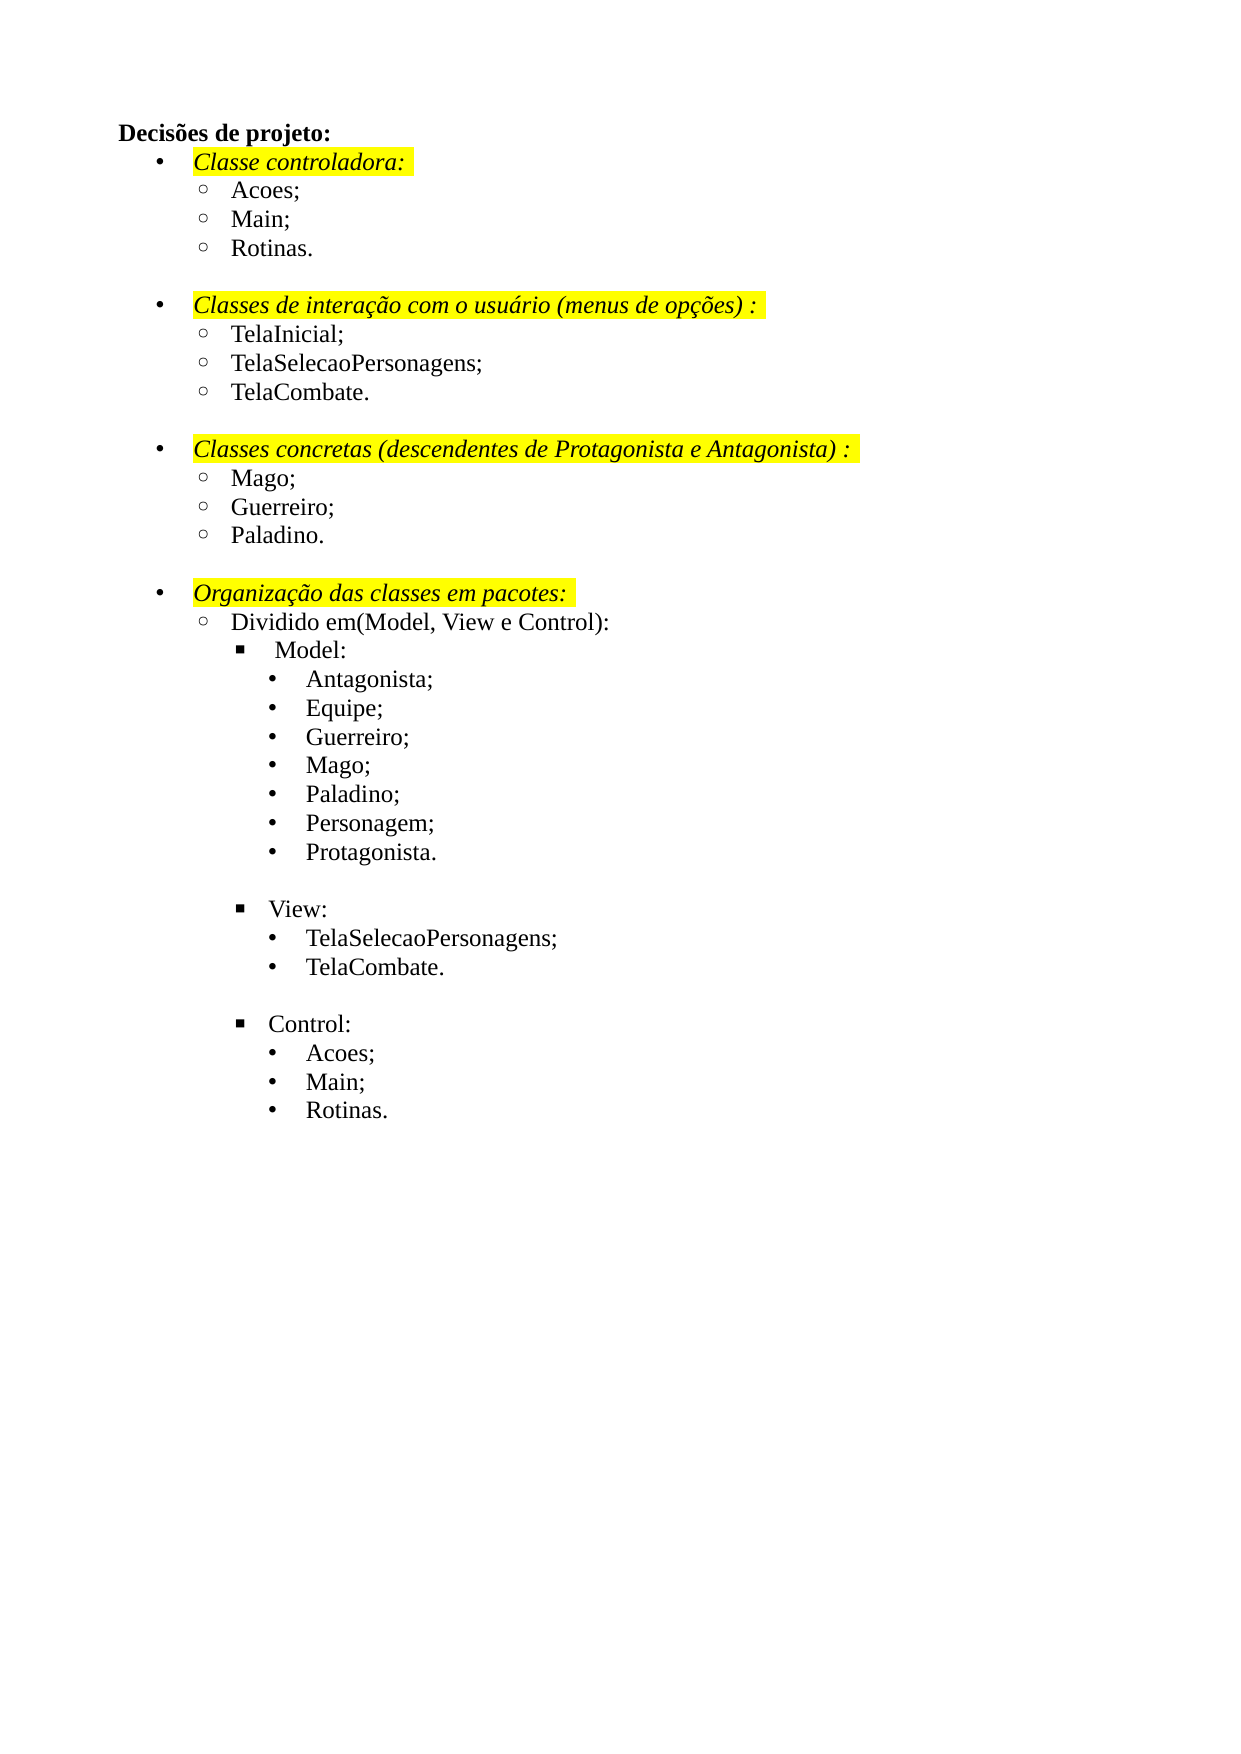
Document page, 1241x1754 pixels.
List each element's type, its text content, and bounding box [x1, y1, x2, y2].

list TelaCombate. [193, 377, 1122, 406]
list TelaSelecaoPersonagens; [193, 348, 1122, 377]
list Main; [268, 1067, 1122, 1096]
text Decisões de projeto: [118, 118, 1122, 147]
list Dividido em(Model, View e Control): [193, 607, 1122, 636]
list View: [231, 894, 1122, 923]
list Organização das classes em pacotes: [156, 578, 1122, 607]
list Control: [231, 1009, 1122, 1038]
list Guerreiro; [268, 722, 1122, 751]
list TelaCombate. [268, 952, 1122, 981]
list Equipe; [268, 693, 1122, 722]
list Main; [193, 204, 1122, 233]
list Mago; [268, 751, 1122, 779]
list TelaSelecaoPersonagens; [268, 923, 1122, 952]
list Rotinas. [193, 233, 1122, 262]
list Acoes; [193, 176, 1122, 204]
list Rotinas. [268, 1096, 1122, 1124]
list Paladino. [193, 521, 1122, 549]
list Guerreiro; [193, 492, 1122, 521]
list Protagonista. [268, 837, 1122, 866]
list Mago; [193, 463, 1122, 492]
list Acoes; [268, 1038, 1122, 1067]
list Classe controladora: [156, 147, 1122, 176]
list Paladino; [268, 779, 1122, 808]
list TelaInicial; [193, 319, 1122, 348]
list Model: [231, 636, 1122, 664]
list Personagem; [268, 808, 1122, 837]
list Classes concretas (descendentes de Protagonista e Antagonista) : [156, 434, 1122, 463]
list Classes de interação com o usuário (menus de opções) : [156, 291, 1122, 319]
list Antagonista; [268, 664, 1122, 693]
